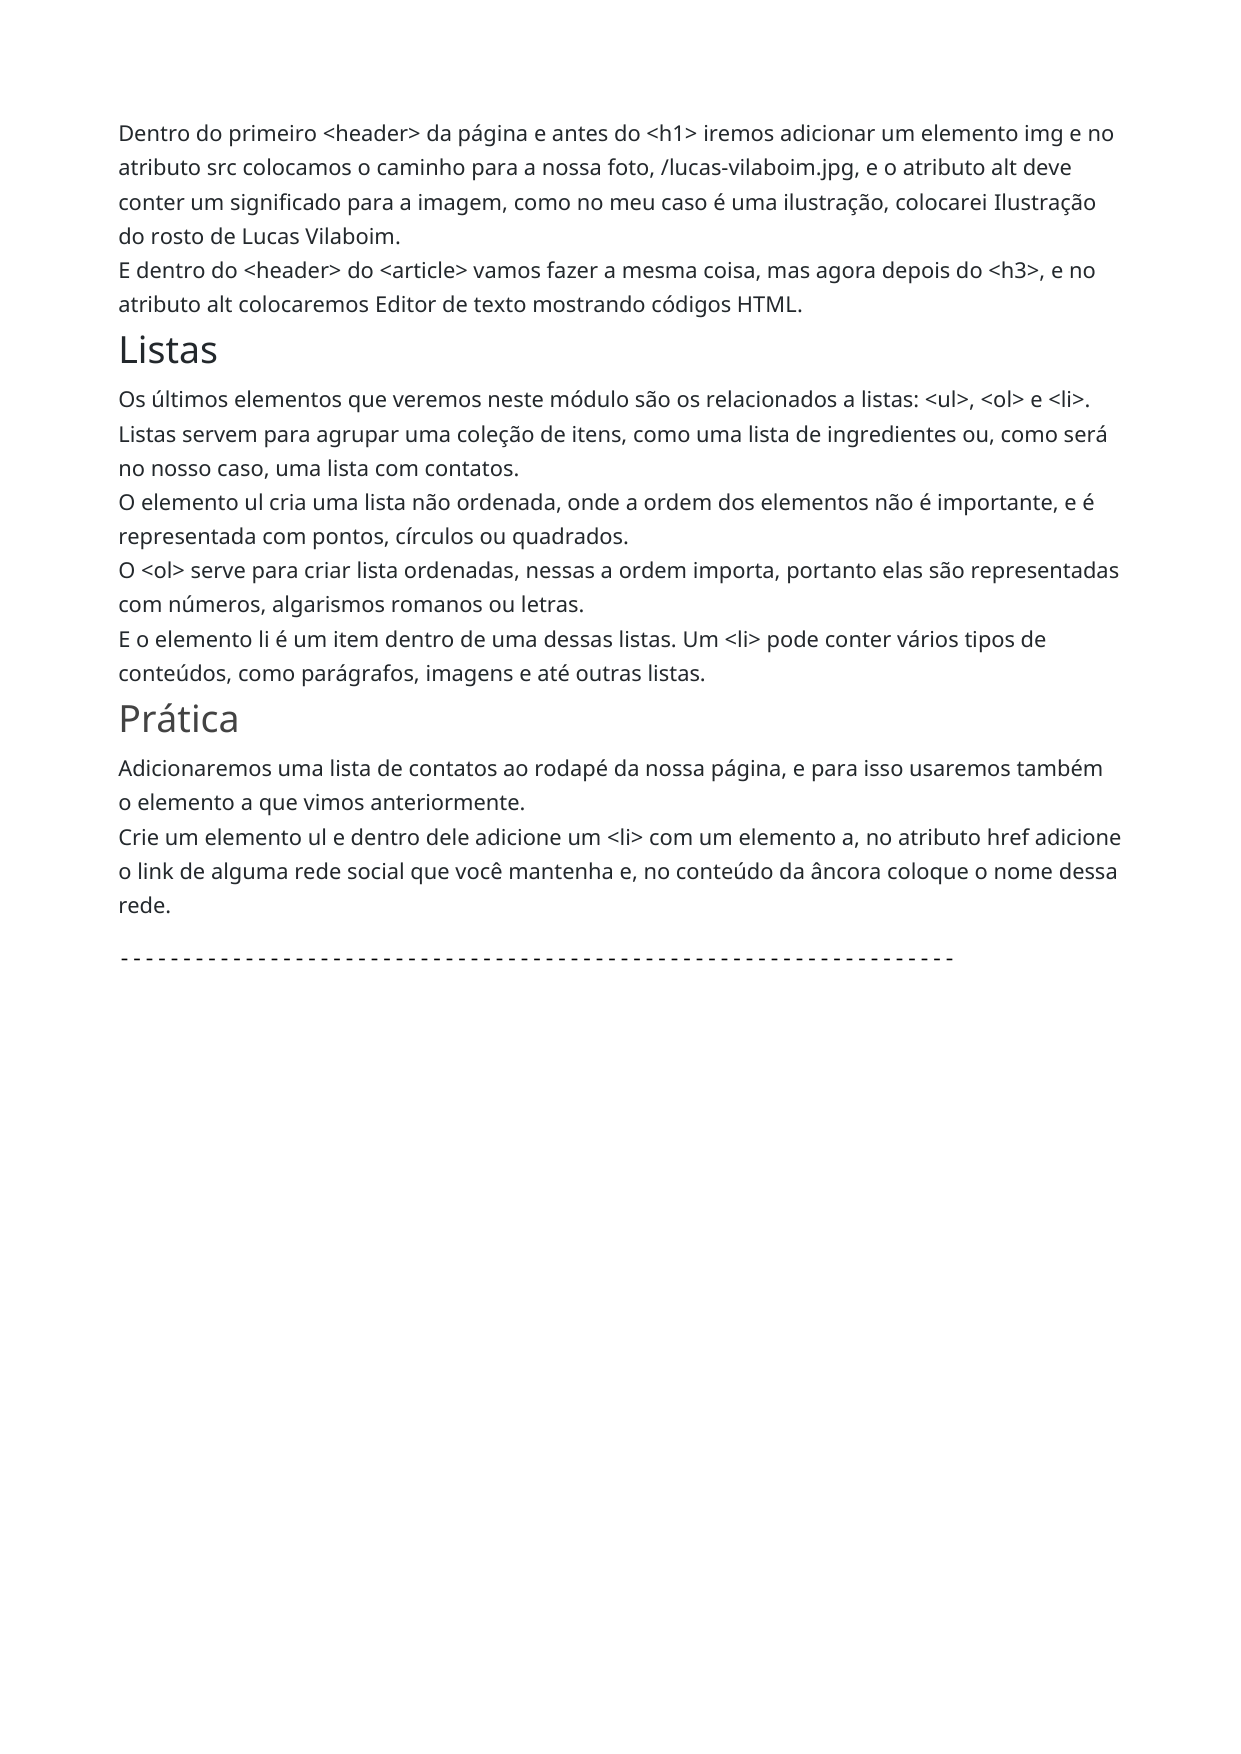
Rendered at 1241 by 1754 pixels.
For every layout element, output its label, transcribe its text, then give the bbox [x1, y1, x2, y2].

text Crie um elemento ul e dentro dele adicione um <li> com um elemento a, no atributo href adicione o link de alguma rede social que você mantenha e, no conteúdo da âncora coloque o nome dessa rede. [118, 821, 1122, 919]
text E dentro do <header> do <article> vamos fazer a mesma coisa, mas agora depois do <h3>, e no atributo alt colocaremos Editor de texto mostrando códigos HTML. [118, 255, 1122, 319]
subtitle Prática [118, 692, 1122, 743]
subtitle Listas [118, 323, 1122, 374]
text Dentro do primeiro <header> da página e antes do <h1> iremos adicionar um elemento img e no atributo src colocamos o caminho para a nossa foto, /lucas-vilaboim.jpg, e o atributo alt deve conter um significado para a imagem, como no meu caso é uma ilustração, colocarei Ilustração do rosto de Lucas Vilaboim. [118, 118, 1122, 250]
text ------------------------------------------------------------------- [118, 948, 1122, 971]
text Adicionaremos uma lista de contatos ao rodapé da nossa página, e para isso usaremos também o elemento a que vimos anteriormente. [118, 753, 1122, 817]
text Os últimos elementos que veremos neste módulo são os relacionados a listas: <ul>, <ol> e <li>. [118, 384, 1122, 414]
text Listas servem para agrupar uma coleção de itens, como uma lista de ingredientes ou, como será no nosso caso, uma lista com contatos. [118, 418, 1122, 482]
text O <ol> serve para criar lista ordenadas, nessas a ordem importa, portanto elas são representadas com números, algarismos romanos ou letras. [118, 555, 1122, 619]
text E o elemento li é um item dentro de uma dessas listas. Um <li> pode conter vários tipos de conteúdos, como parágrafos, imagens e até outras listas. [118, 623, 1122, 687]
text O elemento ul cria uma lista não ordenada, onde a ordem dos elementos não é importante, e é representada com pontos, círculos ou quadrados. [118, 487, 1122, 551]
